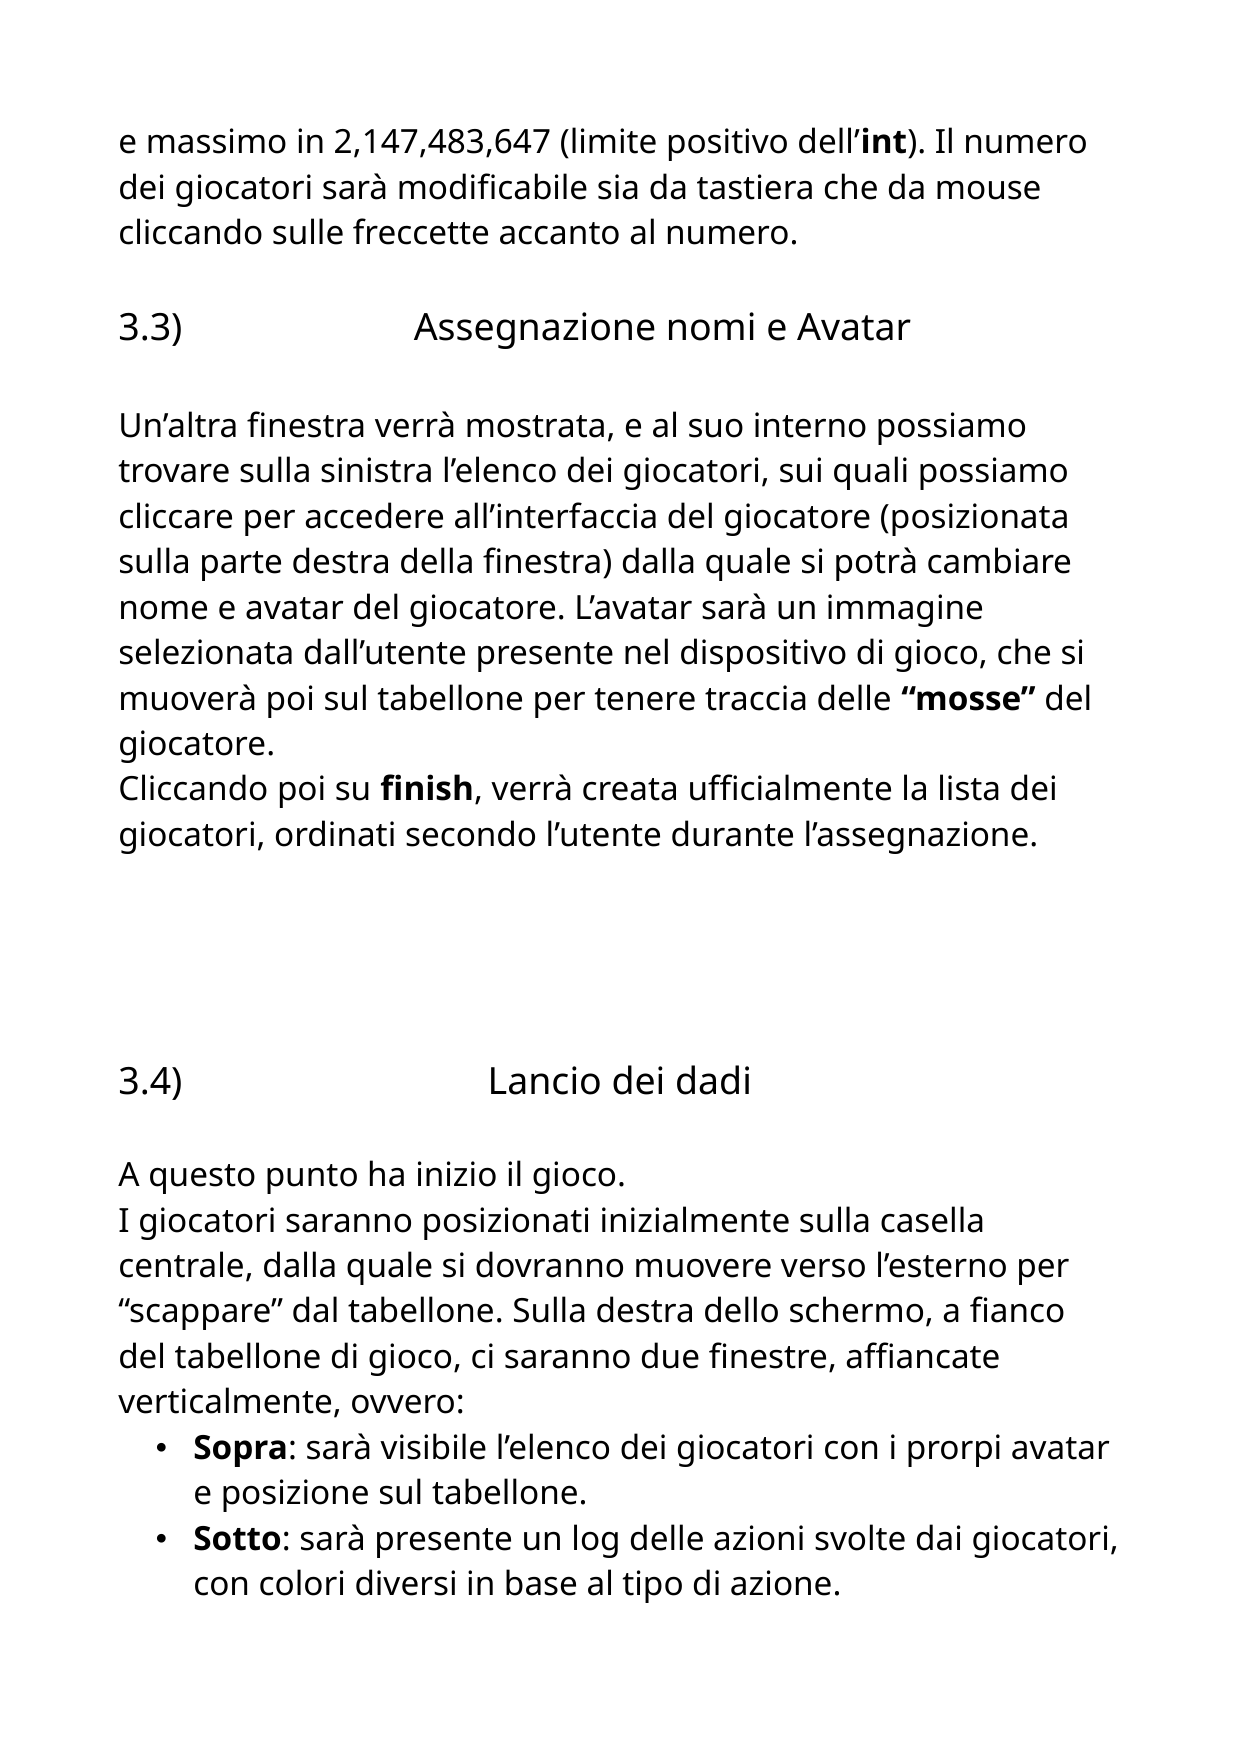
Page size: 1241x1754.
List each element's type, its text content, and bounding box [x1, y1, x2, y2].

text A questo punto ha inizio il gioco. [118, 1151, 1122, 1196]
text Un’altra finestra verrà mostrata, e al suo interno possiamo trovare sulla sinistra l’elenco dei giocatori, sui quali possiamo cliccare per accedere all’interfaccia del giocatore (posizionata sulla parte destra della finestra) dalla quale si potrà cambiare nome e avatar del giocatore. L’avatar sarà un immagine selezionata dall’utente presente nel dispositivo di gioco, che si muoverà poi sul tabellone per tenere traccia delle “mosse” del giocatore. [118, 402, 1122, 765]
text I giocatori saranno posizionati inizialmente sulla casella centrale, dalla quale si dovranno muovere verso l’esterno per “scappare” dal tabellone. Sulla destra dello schermo, a fianco del tabellone di gioco, ci saranno due finestre, affiancate verticalmente, ovvero: [118, 1196, 1122, 1423]
list Sotto: sarà presente un log delle azioni svolte dai giocatori, con colori diversi in base al tipo di azione. [156, 1514, 1122, 1605]
text 3.3) Assegnazione nomi e Avatar [118, 300, 1122, 351]
text 3.4) Lancio dei dadi [118, 1054, 1122, 1106]
text Cliccando poi su finish, verrà creata ufficialmente la lista dei giocatori, ordinati secondo l’utente durante l’assegnazione. [118, 765, 1122, 856]
list Sopra: sarà visibile l’elenco dei giocatori con i prorpi avatar e posizione sul tabellone. [156, 1423, 1122, 1514]
text e massimo in 2,147,483,647 (limite positivo dell’int). Il numero dei giocatori sarà modificabile sia da tastiera che da mouse cliccando sulle freccette accanto al numero. [118, 118, 1122, 254]
